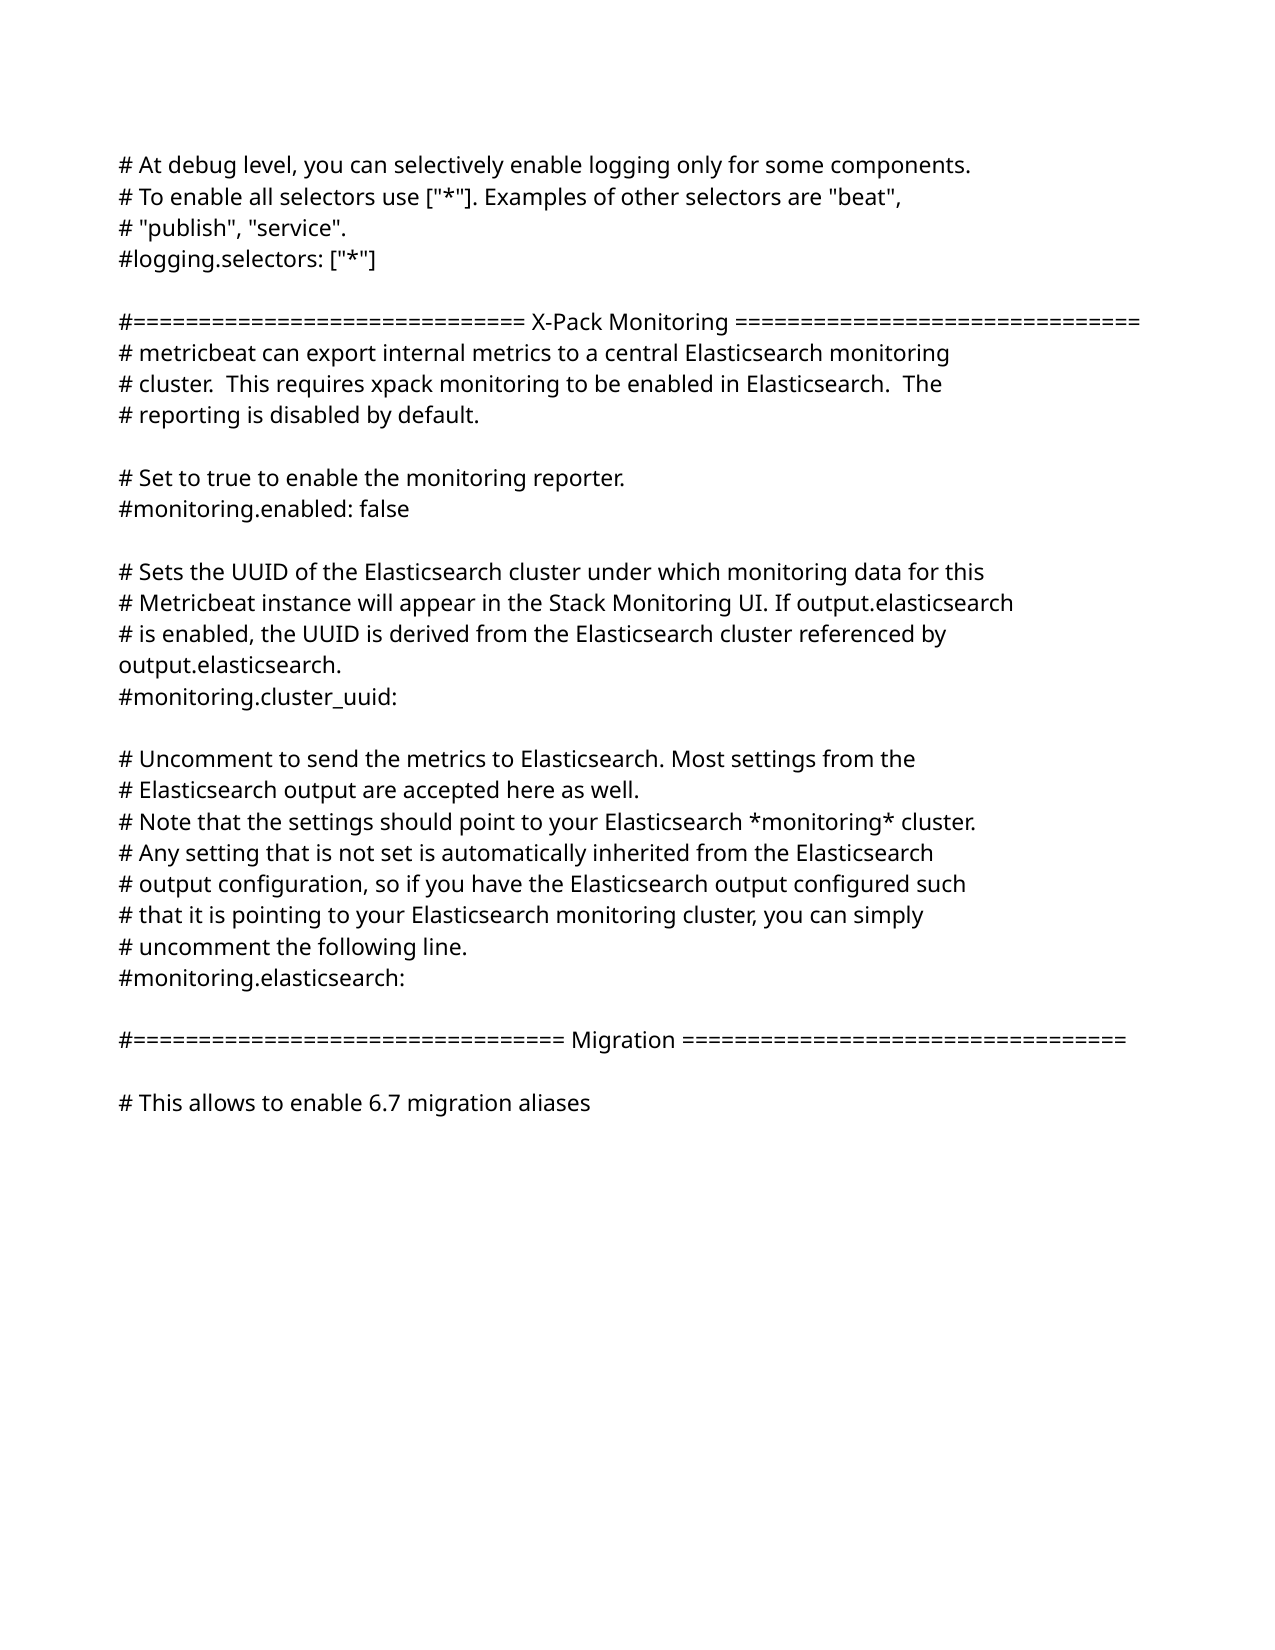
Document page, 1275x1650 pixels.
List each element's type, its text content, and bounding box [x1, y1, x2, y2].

text # This allows to enable 6.7 migration aliases [118, 1087, 1157, 1118]
text #monitoring.cluster_uuid: [118, 681, 1157, 712]
text # uncomment the following line. [118, 931, 1157, 962]
text # Sets the UUID of the Elasticsearch cluster under which monitoring data for this [118, 556, 1157, 587]
text #============================== X-Pack Monitoring =============================== [118, 306, 1157, 337]
text #monitoring.elasticsearch: [118, 962, 1157, 993]
text #logging.selectors: ["*"] [118, 243, 1157, 274]
text # cluster. This requires xpack monitoring to be enabled in Elasticsearch. The [118, 368, 1157, 399]
text # metricbeat can export internal metrics to a central Elasticsearch monitoring [118, 337, 1157, 368]
text # Note that the settings should point to your Elasticsearch *monitoring* cluster. [118, 806, 1157, 837]
text #monitoring.enabled: false [118, 493, 1157, 524]
text # Set to true to enable the monitoring reporter. [118, 462, 1157, 493]
text #================================= Migration ================================== [118, 1024, 1157, 1056]
text # Any setting that is not set is automatically inherited from the Elasticsearch [118, 837, 1157, 868]
text # "publish", "service". [118, 212, 1157, 243]
text # Metricbeat instance will appear in the Stack Monitoring UI. If output.elasticsearch [118, 587, 1157, 618]
text # is enabled, the UUID is derived from the Elasticsearch cluster referenced by output.elasticsearch. [118, 618, 1157, 681]
text # At debug level, you can selectively enable logging only for some components. [118, 149, 1157, 181]
text # that it is pointing to your Elasticsearch monitoring cluster, you can simply [118, 899, 1157, 931]
text # Uncomment to send the metrics to Elasticsearch. Most settings from the [118, 743, 1157, 774]
text # To enable all selectors use ["*"]. Examples of other selectors are "beat", [118, 181, 1157, 212]
text # reporting is disabled by default. [118, 399, 1157, 431]
text # Elasticsearch output are accepted here as well. [118, 774, 1157, 806]
text # output configuration, so if you have the Elasticsearch output configured such [118, 868, 1157, 899]
